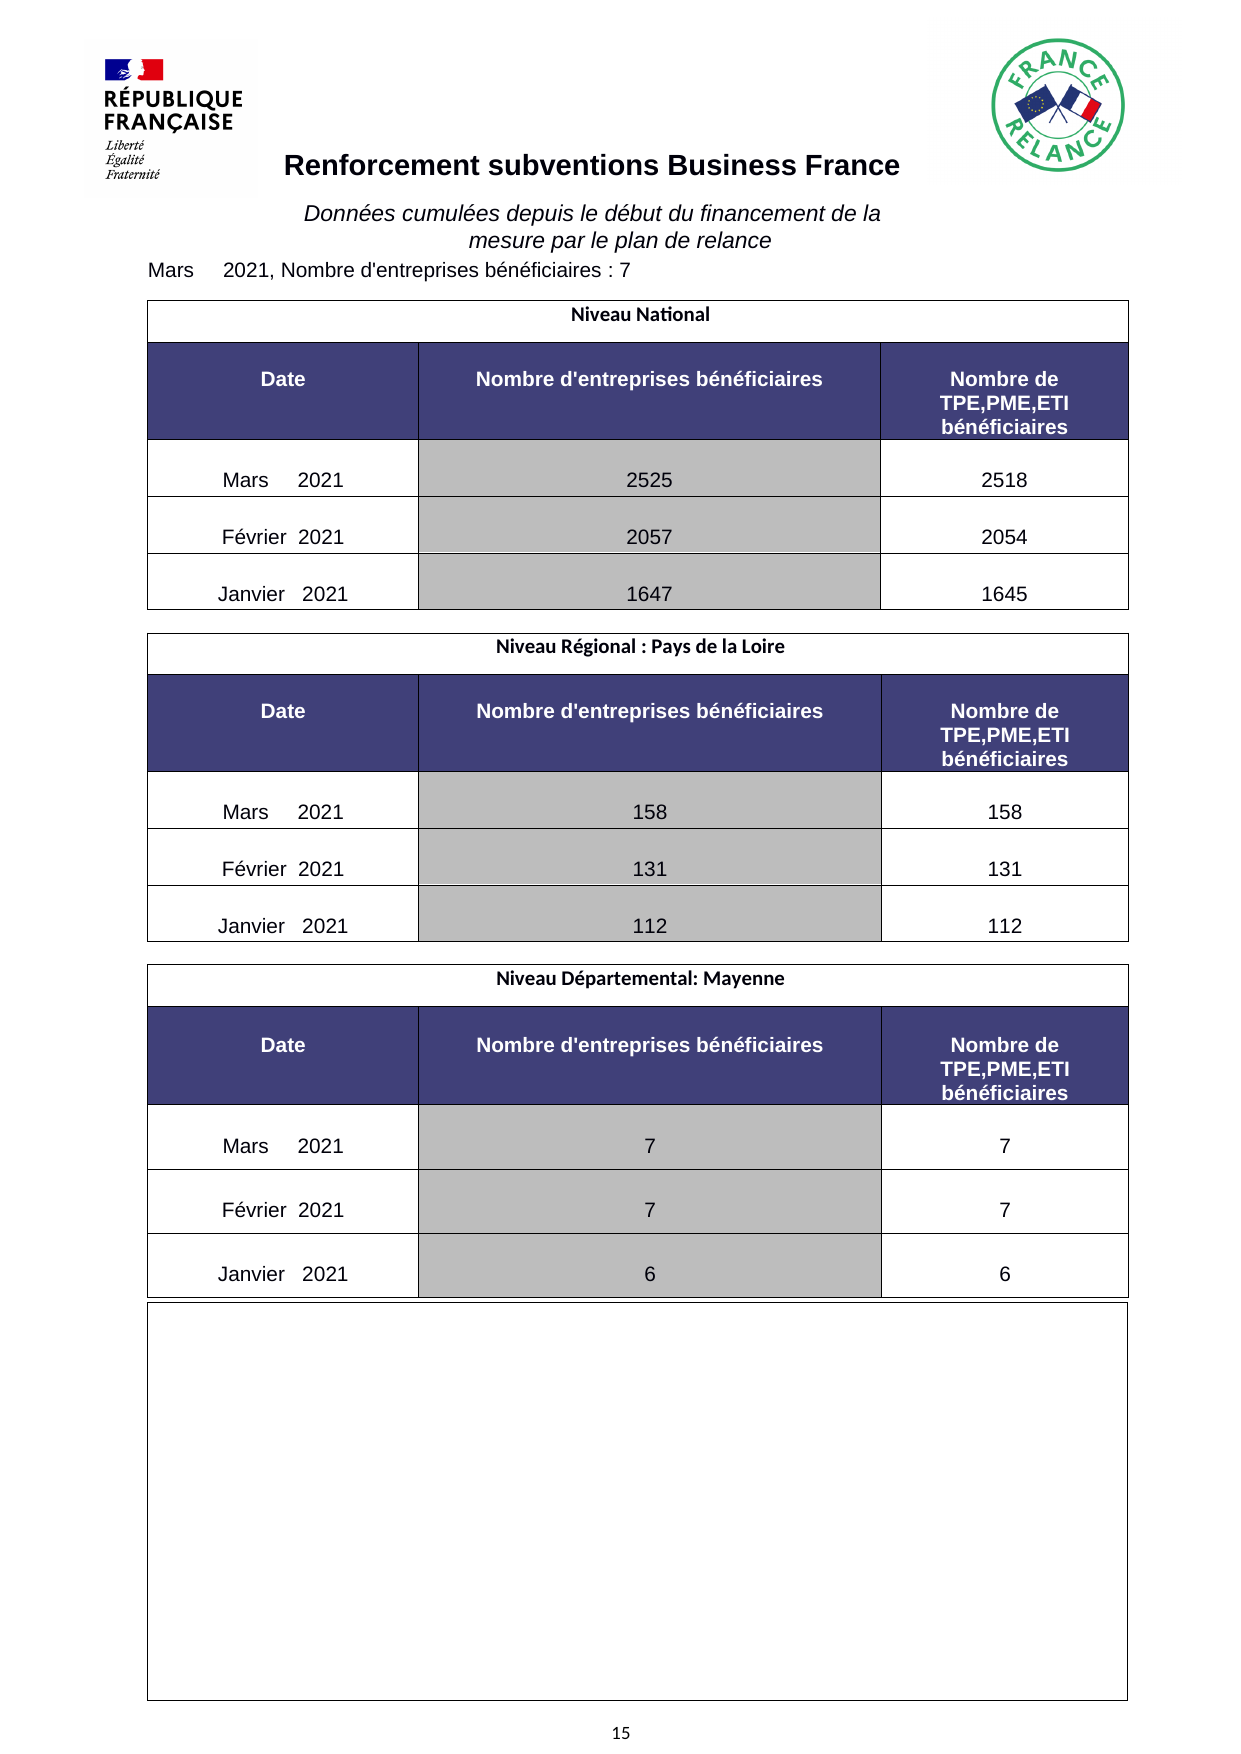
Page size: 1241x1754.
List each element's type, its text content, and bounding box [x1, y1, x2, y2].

table_cell 7 [419, 1105, 881, 1169]
table_cell Janvier 2021 [148, 1234, 418, 1297]
table_cell 2057 [419, 497, 880, 552]
table_cell Date [148, 343, 418, 439]
table_cell Nombre de TPE,PME,ETI bénéficiaires [882, 1007, 1128, 1104]
table_cell Janvier 2021 [148, 886, 418, 941]
picture [84, 39, 263, 200]
table_cell Février 2021 [148, 497, 418, 552]
table_cell 7 [882, 1170, 1128, 1233]
table_cell 1645 [881, 554, 1128, 609]
text Mars 2021, Nombre d'entreprises bénéficiaires : 7 [148, 258, 1093, 282]
table_cell 6 [419, 1234, 881, 1297]
table_cell 158 [419, 772, 881, 828]
table_cell Février 2021 [148, 1170, 418, 1233]
table_cell 158 [882, 772, 1128, 828]
table_header Niveau Régional : Pays de la Loire [148, 634, 1128, 674]
table_cell 6 [882, 1234, 1128, 1297]
table_cell Nombre d'entreprises bénéficiaires [419, 343, 880, 439]
picture [926, 17, 1189, 185]
table_cell Mars 2021 [148, 440, 418, 496]
text Données cumulées depuis le début du financement de la mesure par le plan de relance [148, 200, 1093, 253]
table_cell Mars 2021 [148, 772, 418, 828]
table_cell 2525 [419, 440, 880, 496]
text 15 [0, 1721, 1238, 1744]
table_cell 112 [419, 886, 881, 941]
table_cell Nombre de TPE,PME,ETI bénéficiaires [882, 675, 1128, 771]
table_header Niveau Départemental: Mayenne [148, 965, 1128, 1006]
table_cell 2054 [881, 497, 1128, 552]
table_cell 131 [419, 829, 881, 884]
text Renforcement subventions Business France [263, 148, 926, 181]
table_cell Nombre d'entreprises bénéficiaires [419, 1007, 881, 1104]
table_cell Date [148, 1007, 418, 1104]
table_cell 2518 [881, 440, 1128, 496]
table_cell Janvier 2021 [148, 554, 418, 609]
table_header Niveau National [148, 301, 1128, 342]
table_cell 131 [882, 829, 1128, 884]
table_cell Février 2021 [148, 829, 418, 884]
table_cell Nombre de TPE,PME,ETI bénéficiaires [881, 343, 1128, 439]
table_cell 112 [882, 886, 1128, 941]
table_cell 1647 [419, 554, 880, 609]
table_cell 7 [419, 1170, 881, 1233]
table_cell Mars 2021 [148, 1105, 418, 1169]
table_cell 7 [882, 1105, 1128, 1169]
table_cell Date [148, 675, 418, 771]
table_cell Nombre d'entreprises bénéficiaires [419, 675, 881, 771]
